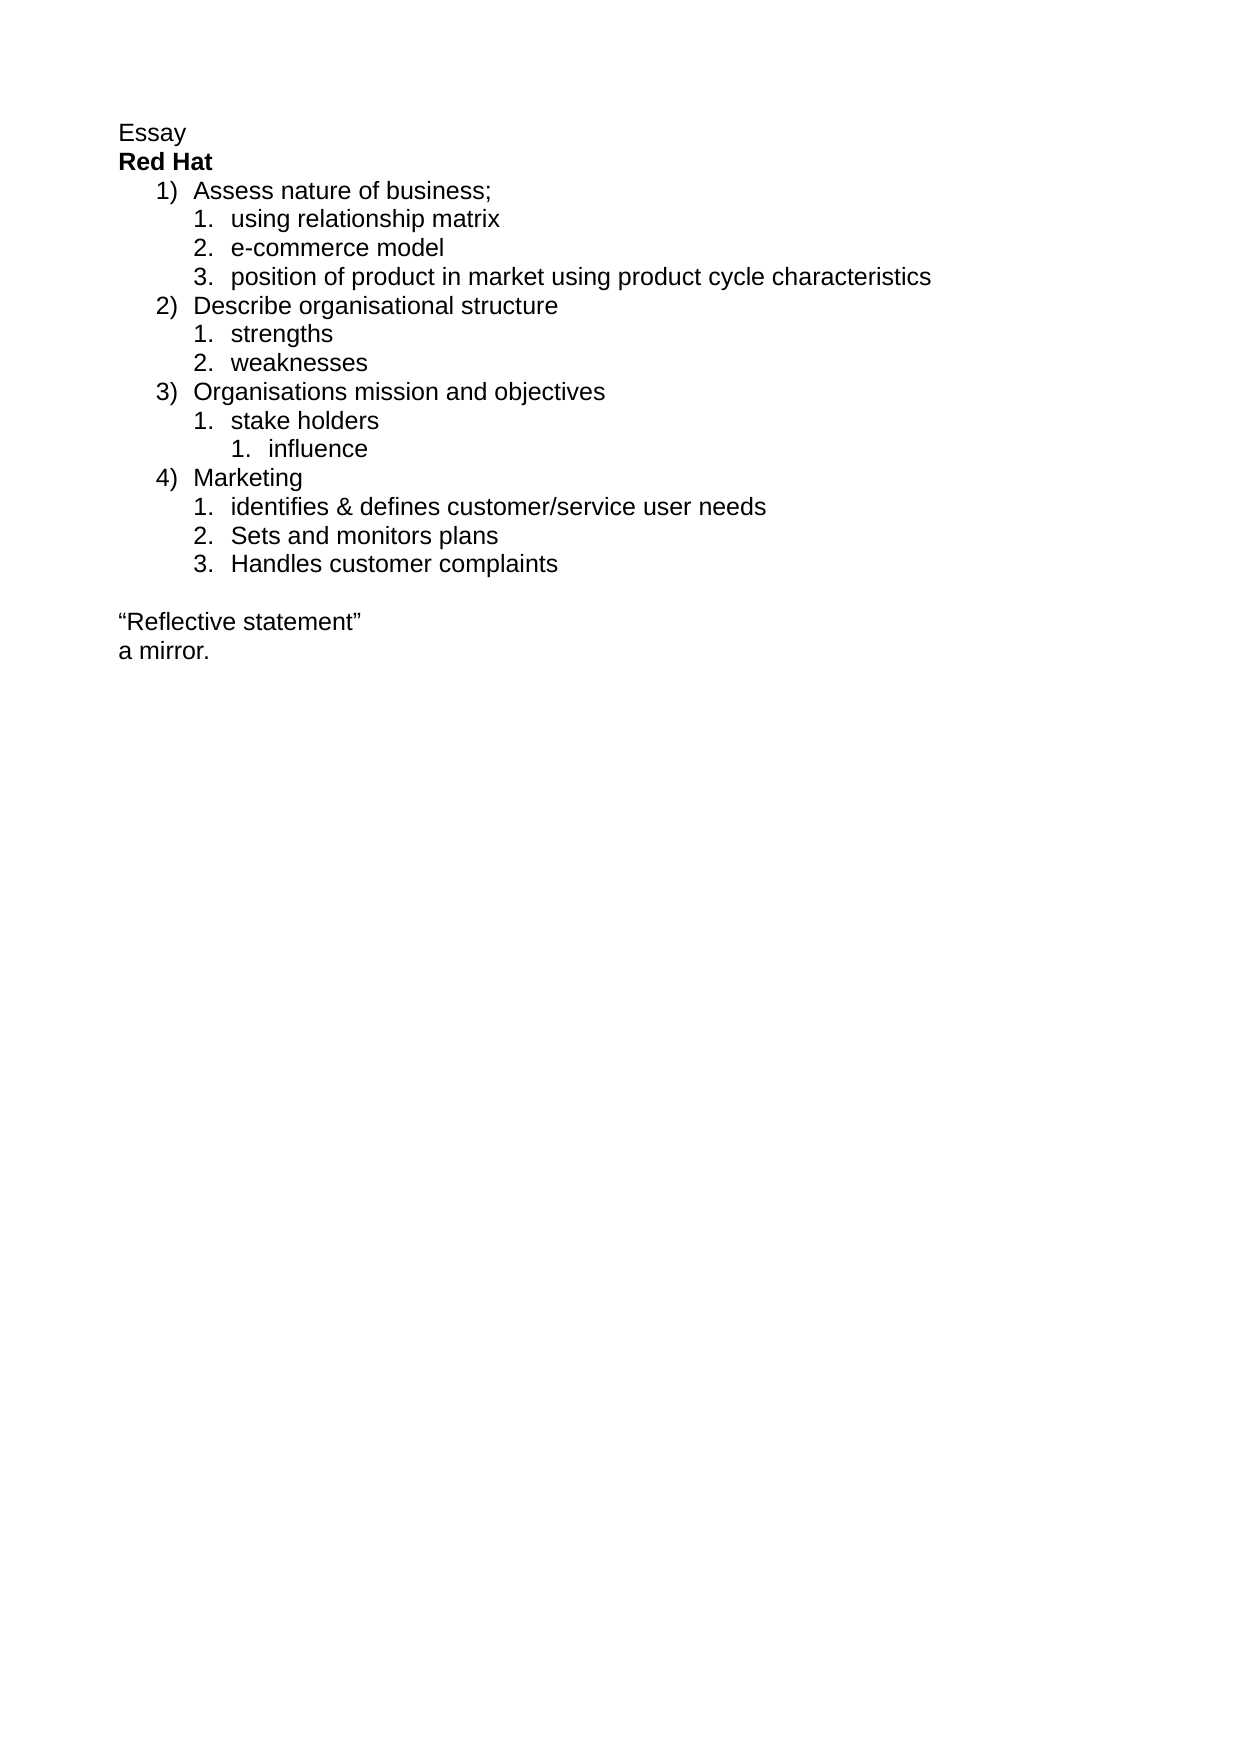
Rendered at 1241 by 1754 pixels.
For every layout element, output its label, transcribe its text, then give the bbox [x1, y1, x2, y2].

list Handles customer complaints [193, 549, 1122, 578]
text Red Hat [118, 147, 1122, 176]
text Essay [118, 118, 1122, 147]
list strengths [193, 319, 1122, 348]
list Organisations mission and objectives [156, 377, 1122, 406]
list using relationship matrix [193, 204, 1122, 233]
list identifies & defines customer/service user needs [193, 492, 1122, 521]
list weaknesses [193, 348, 1122, 377]
text a mirror. [118, 636, 1122, 664]
list Describe organisational structure [156, 291, 1122, 319]
list Assess nature of business; [156, 176, 1122, 204]
text “Reflective statement” [118, 607, 1122, 636]
list Sets and monitors plans [193, 521, 1122, 549]
list e-commerce model [193, 233, 1122, 262]
list stake holders [193, 406, 1122, 434]
list influence [231, 434, 1122, 463]
list Marketing [156, 463, 1122, 492]
list position of product in market using product cycle characteristics [193, 262, 1122, 291]
